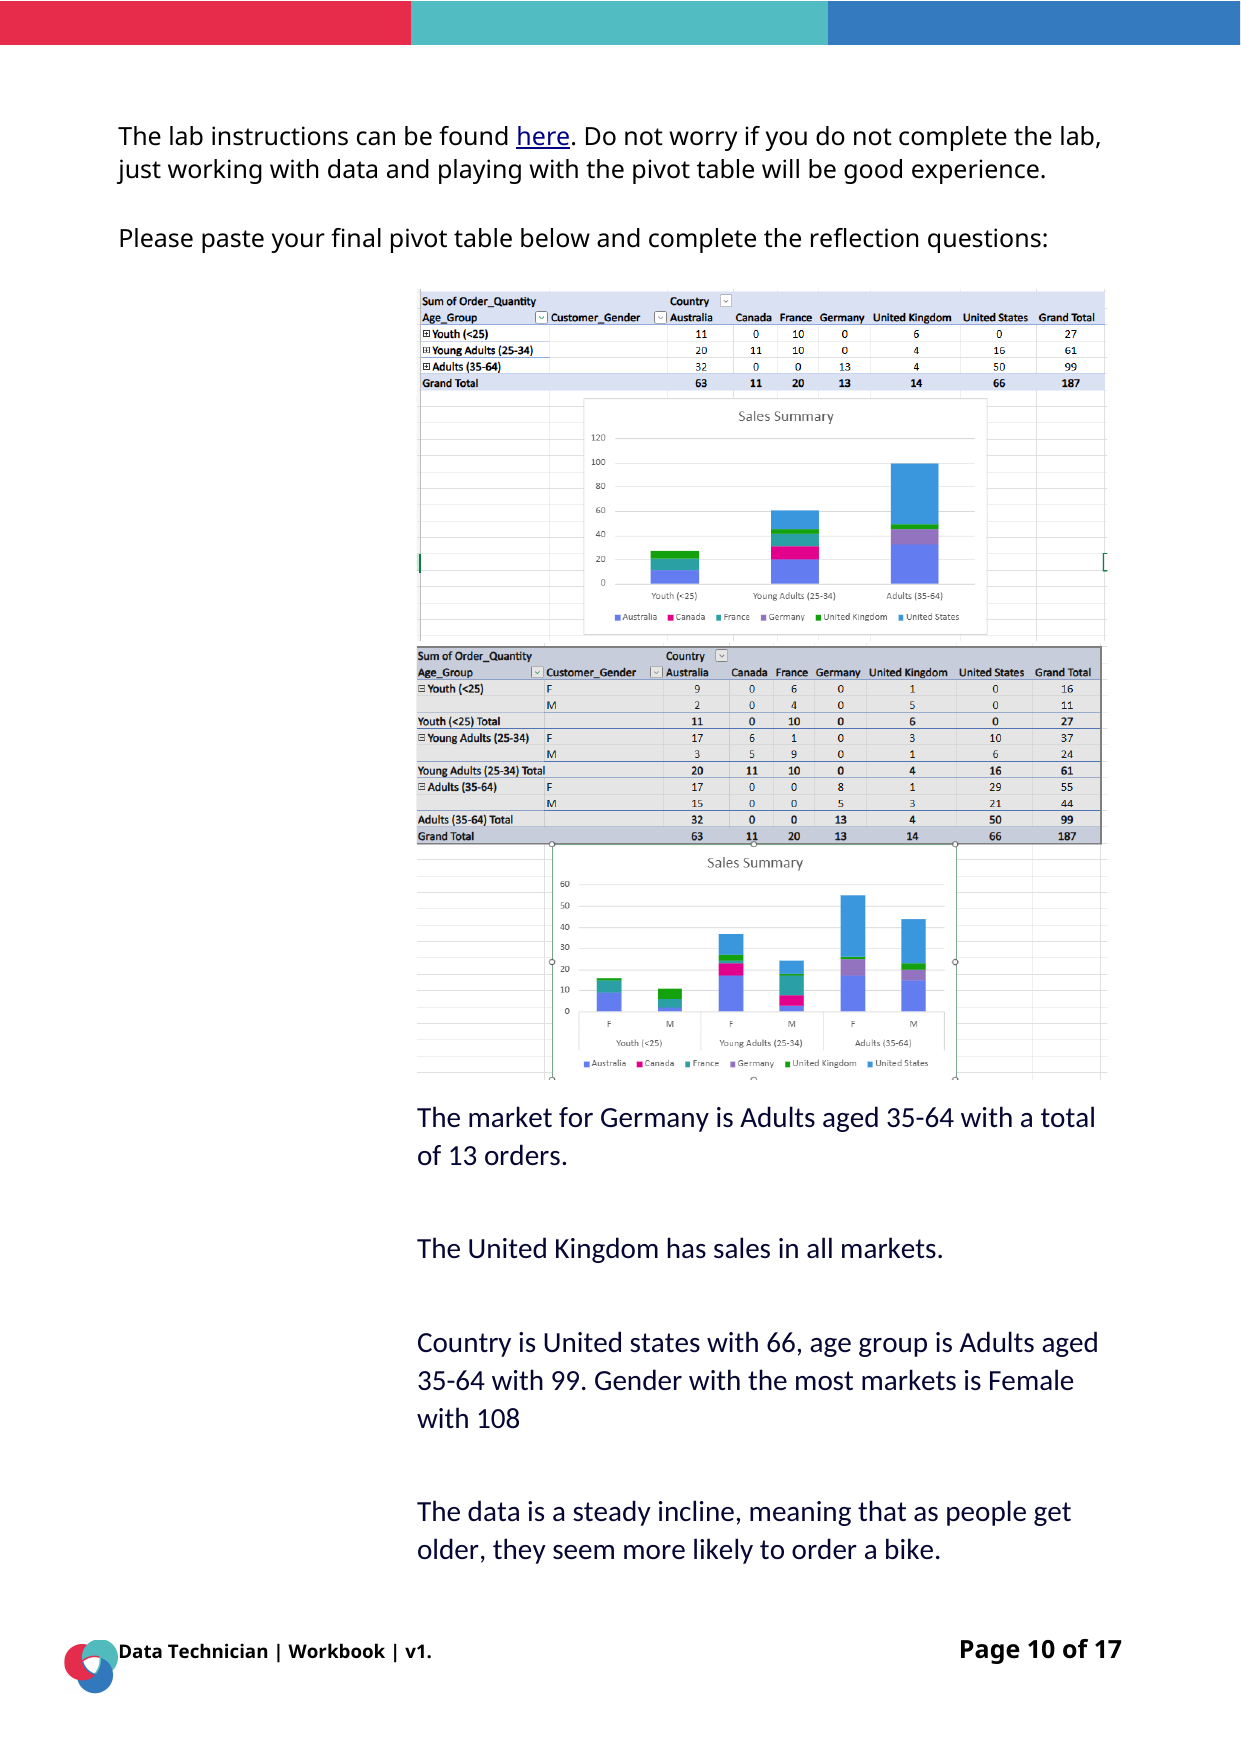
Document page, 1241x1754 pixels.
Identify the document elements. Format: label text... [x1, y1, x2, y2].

table_cell The market for Germany is Adults aged 35-64 with a total of 13 orders. [406, 1099, 1121, 1229]
table_cell The United Kingdom has sales in all markets. [406, 1230, 1121, 1323]
table_header [406, 290, 1121, 1098]
table_cell In which markets does Germany have customers? [119, 1099, 405, 1229]
text Please paste your final pivot table below and complete the reflection questions: [118, 220, 1122, 254]
table_cell Any other findings? [119, 1493, 405, 1569]
table_cell The data is a steady incline, meaning that as people get older, they seem more likely to order a bike. [406, 1493, 1121, 1569]
text The lab instructions can be found here. Do not worry if you do not complete the lab, just working with data and playing with the pivot table will be good experience. [118, 118, 1122, 186]
table_cell What are the most profitable markets by country, age group, and gender? [119, 1324, 405, 1492]
table_header Print screen 1 [119, 290, 405, 1098]
table_cell What country has sales in all markets? [119, 1230, 405, 1323]
table_cell Country is United states with 66, age group is Adults aged 35-64 with 99. Gender with the most markets is Female with 108 [406, 1324, 1121, 1492]
